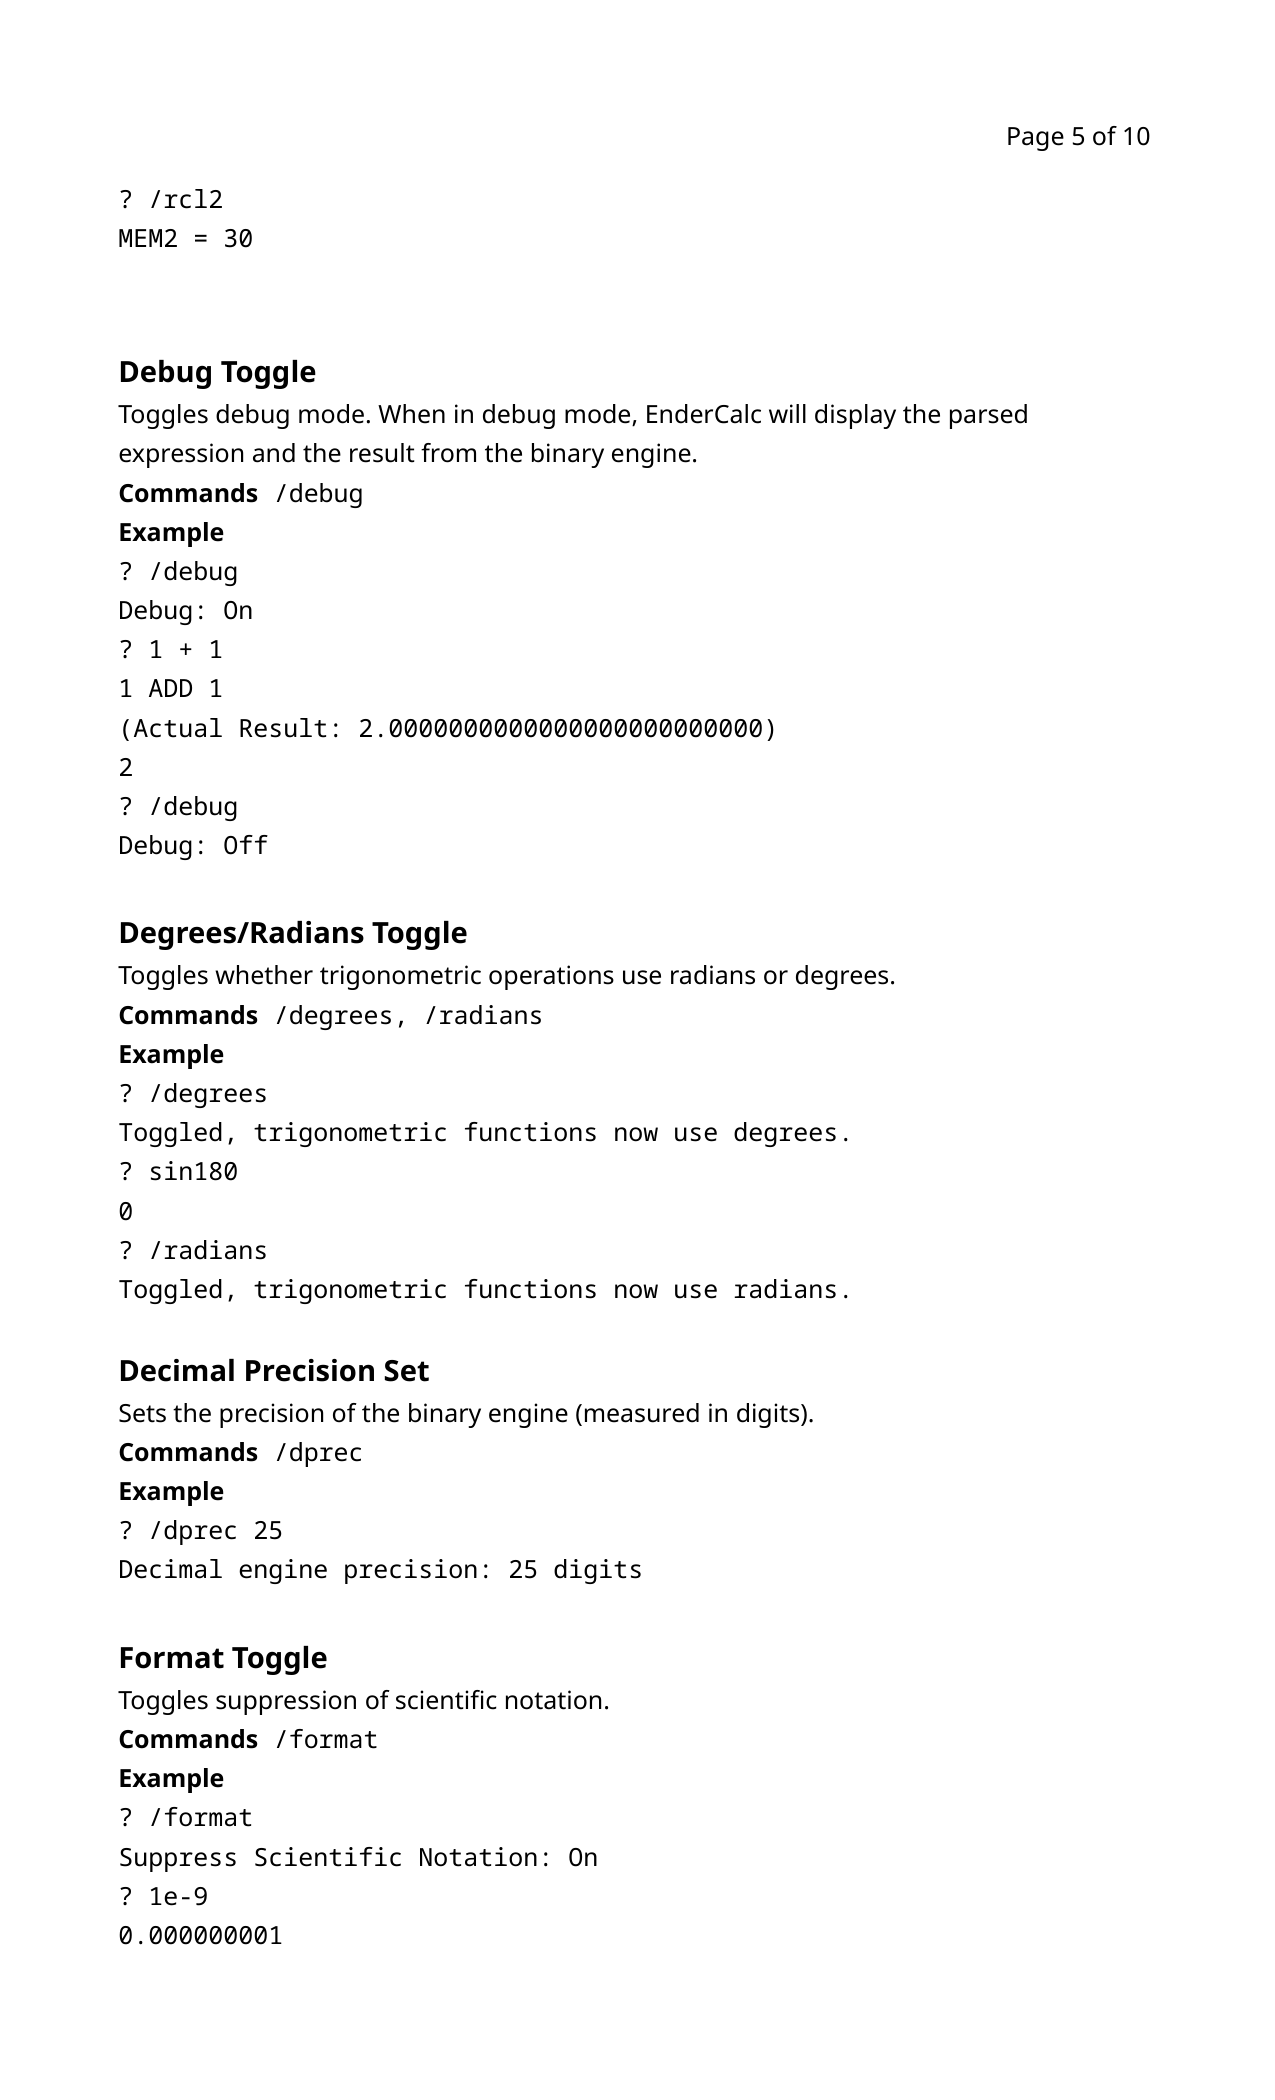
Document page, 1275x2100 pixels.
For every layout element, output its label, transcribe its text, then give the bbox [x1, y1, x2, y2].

text Commands /dprec [118, 1434, 1157, 1469]
text Commands /degrees, /radians [118, 997, 1157, 1031]
text ? /debug [118, 788, 1157, 823]
text ? 1 + 1 [118, 632, 1157, 666]
text 0 [118, 1193, 1157, 1227]
text (Actual Result: 2.0000000000000000000000000) [118, 710, 1157, 744]
text Format Toggle [118, 1637, 1157, 1677]
text ? /degrees [118, 1076, 1157, 1110]
text Example [118, 1474, 1157, 1508]
text ? /rcl2 [118, 182, 1157, 216]
text Debug: Off [118, 828, 1157, 862]
text Example [118, 514, 1157, 548]
text 2 [118, 749, 1157, 783]
text 0.000000001 [118, 1917, 1157, 1952]
text Example [118, 1761, 1157, 1795]
text ? /dprec 25 [118, 1513, 1157, 1547]
text Toggles suppression of scientific notation. [118, 1682, 1157, 1717]
text ? /debug [118, 553, 1157, 588]
text Suppress Scientific Notation: On [118, 1839, 1157, 1873]
text 1 ADD 1 [118, 671, 1157, 705]
text ? /format [118, 1800, 1157, 1834]
text Decimal engine precision: 25 digits [118, 1552, 1157, 1586]
text Commands /format [118, 1722, 1157, 1756]
text Sets the precision of the binary engine (measured in digits). [118, 1395, 1157, 1429]
text ? /radians [118, 1232, 1157, 1266]
text ? sin180 [118, 1154, 1157, 1188]
text Toggled, trigonometric functions now use degrees. [118, 1115, 1157, 1149]
text Debug: On [118, 593, 1157, 627]
text Commands /debug [118, 475, 1157, 509]
text Degrees/Radians Toggle [118, 912, 1157, 952]
text Toggled, trigonometric functions now use radians. [118, 1271, 1157, 1306]
text Toggles debug mode. When in debug mode, EnderCalc will display the parsed expression and the result from the binary engine. [118, 397, 1157, 470]
text Decimal Precision Set [118, 1350, 1157, 1389]
text ? 1e-9 [118, 1878, 1157, 1912]
text Example [118, 1036, 1157, 1071]
text Debug Toggle [118, 351, 1157, 391]
text Toggles whether trigonometric operations use radians or degrees. [118, 958, 1157, 992]
text MEM2 = 30 [118, 221, 1157, 255]
